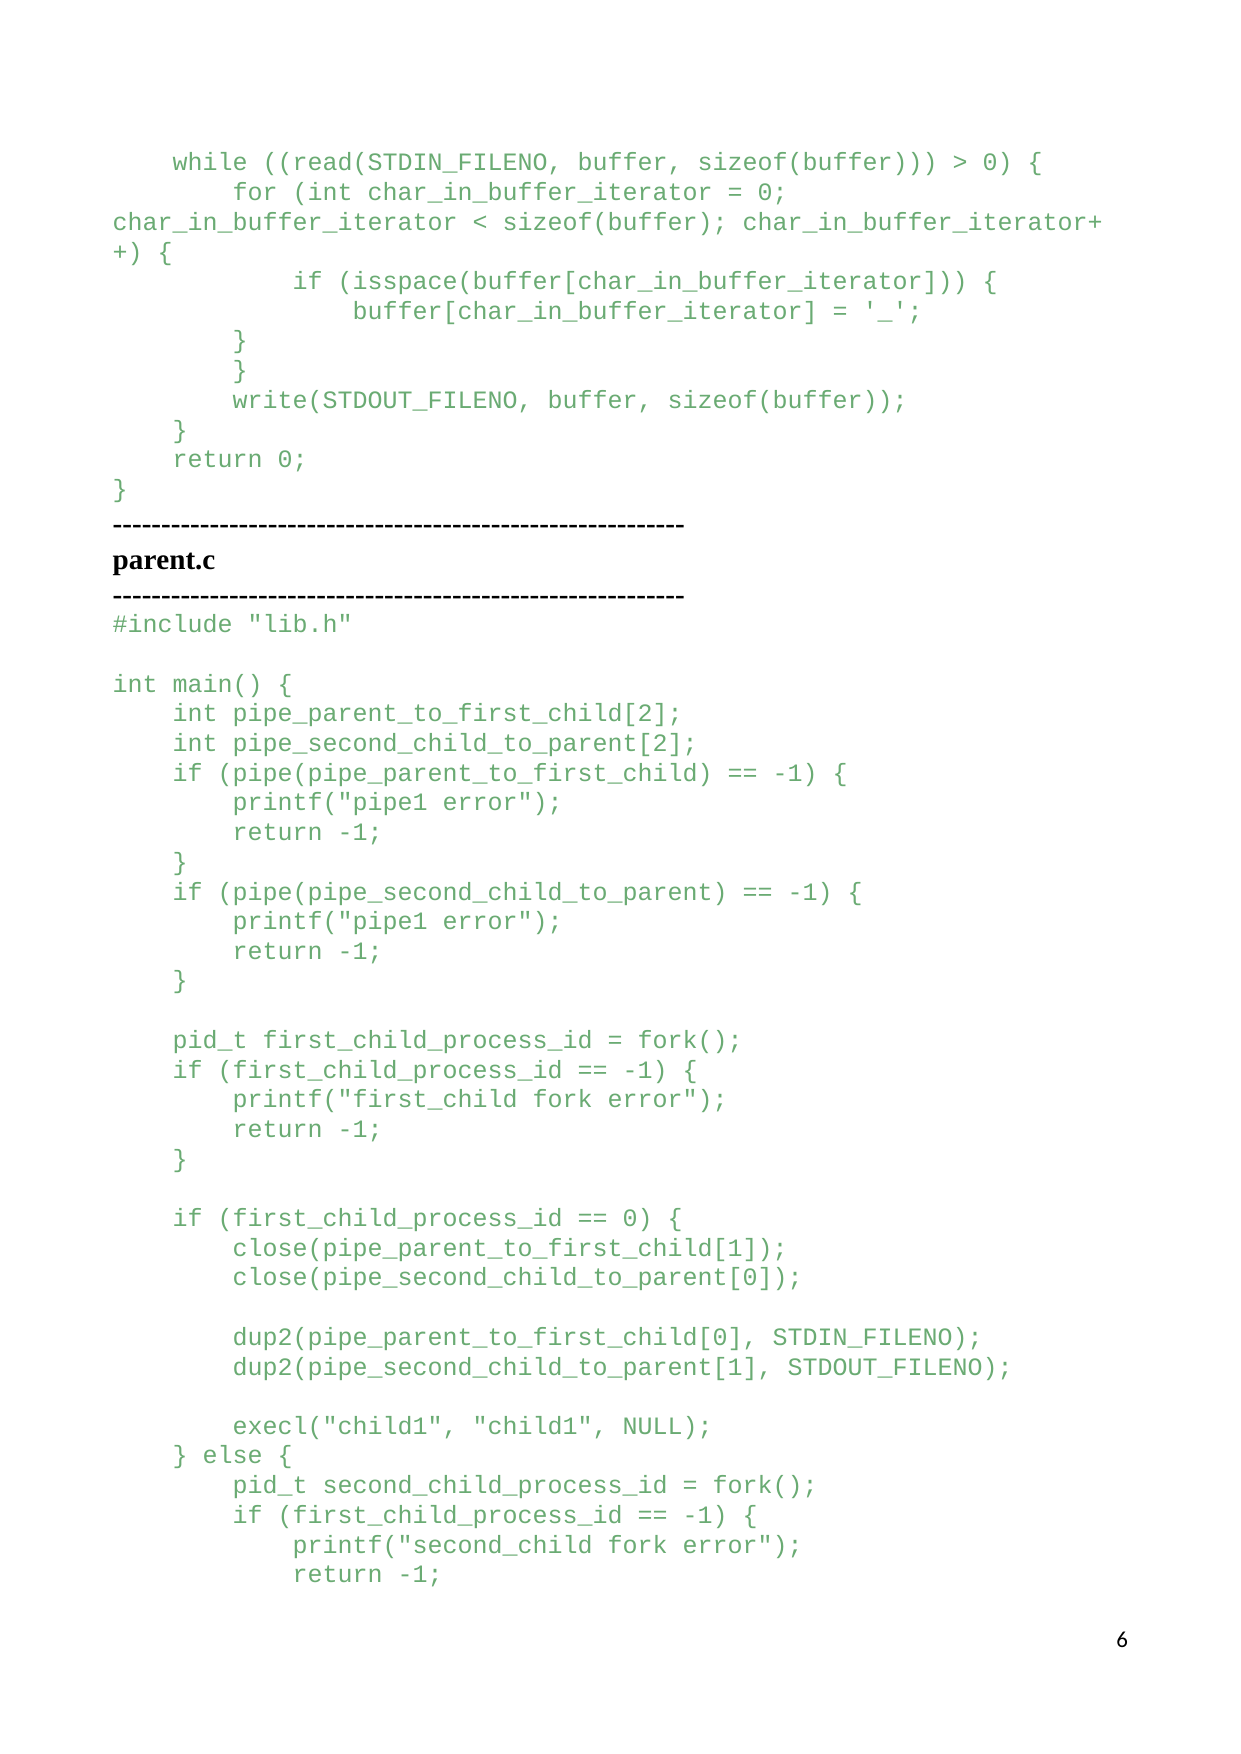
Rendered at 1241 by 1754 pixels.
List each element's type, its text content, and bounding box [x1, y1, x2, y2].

text pid_t second_child_process_id = fork(); [112, 1473, 1128, 1501]
text return 0; [112, 447, 1128, 475]
text printf("first_child fork error"); [112, 1087, 1128, 1115]
text } [112, 1146, 1128, 1174]
text if (first_child_process_id == 0) { [112, 1206, 1128, 1234]
text dup2(pipe_parent_to_first_child[0], STDIN_FILENO); [112, 1324, 1128, 1353]
text printf("pipe1 error"); [112, 909, 1128, 937]
text return -1; [112, 1117, 1128, 1145]
text execl("child1", "child1", NULL); [112, 1413, 1128, 1442]
text } [112, 358, 1128, 386]
text } else { [112, 1443, 1128, 1471]
text } [112, 417, 1128, 446]
text close(pipe_parent_to_first_child[1]); [112, 1235, 1128, 1264]
text if (pipe(pipe_second_child_to_parent) == -1) { [112, 879, 1128, 907]
text while ((read(STDIN_FILENO, buffer, sizeof(buffer))) > 0) { [112, 150, 1128, 178]
text close(pipe_second_child_to_parent[0]); [112, 1265, 1128, 1293]
text if (first_child_process_id == -1) { [112, 1057, 1128, 1086]
text dup2(pipe_second_child_to_parent[1], STDOUT_FILENO); [112, 1354, 1128, 1382]
text int pipe_second_child_to_parent[2]; [112, 731, 1128, 759]
text } ----------------------------------------------------------- [112, 477, 1128, 540]
text parent.c [112, 542, 1128, 575]
text if (first_child_process_id == -1) { [112, 1502, 1128, 1531]
text printf("pipe1 error"); [112, 790, 1128, 818]
text if (pipe(pipe_parent_to_first_child) == -1) { [112, 760, 1128, 789]
text int main() { [112, 671, 1128, 699]
text for (int char_in_buffer_iterator = 0; char_in_buffer_iterator < sizeof(buffer); char_in_buffer_iterator++) { [112, 180, 1128, 267]
text ----------------------------------------------------------- #include "lib.h" [112, 577, 1128, 640]
text return -1; [112, 938, 1128, 967]
text buffer[char_in_buffer_iterator] = '_'; [112, 298, 1128, 327]
text } [112, 968, 1128, 996]
text return -1; [112, 1562, 1128, 1590]
text pid_t first_child_process_id = fork(); [112, 1027, 1128, 1056]
text return -1; [112, 820, 1128, 848]
text if (isspace(buffer[char_in_buffer_iterator])) { [112, 269, 1128, 297]
text } [112, 328, 1128, 356]
text printf("second_child fork error"); [112, 1532, 1128, 1561]
text } [112, 849, 1128, 878]
text write(STDOUT_FILENO, buffer, sizeof(buffer)); [112, 387, 1128, 416]
text int pipe_parent_to_first_child[2]; [112, 701, 1128, 729]
